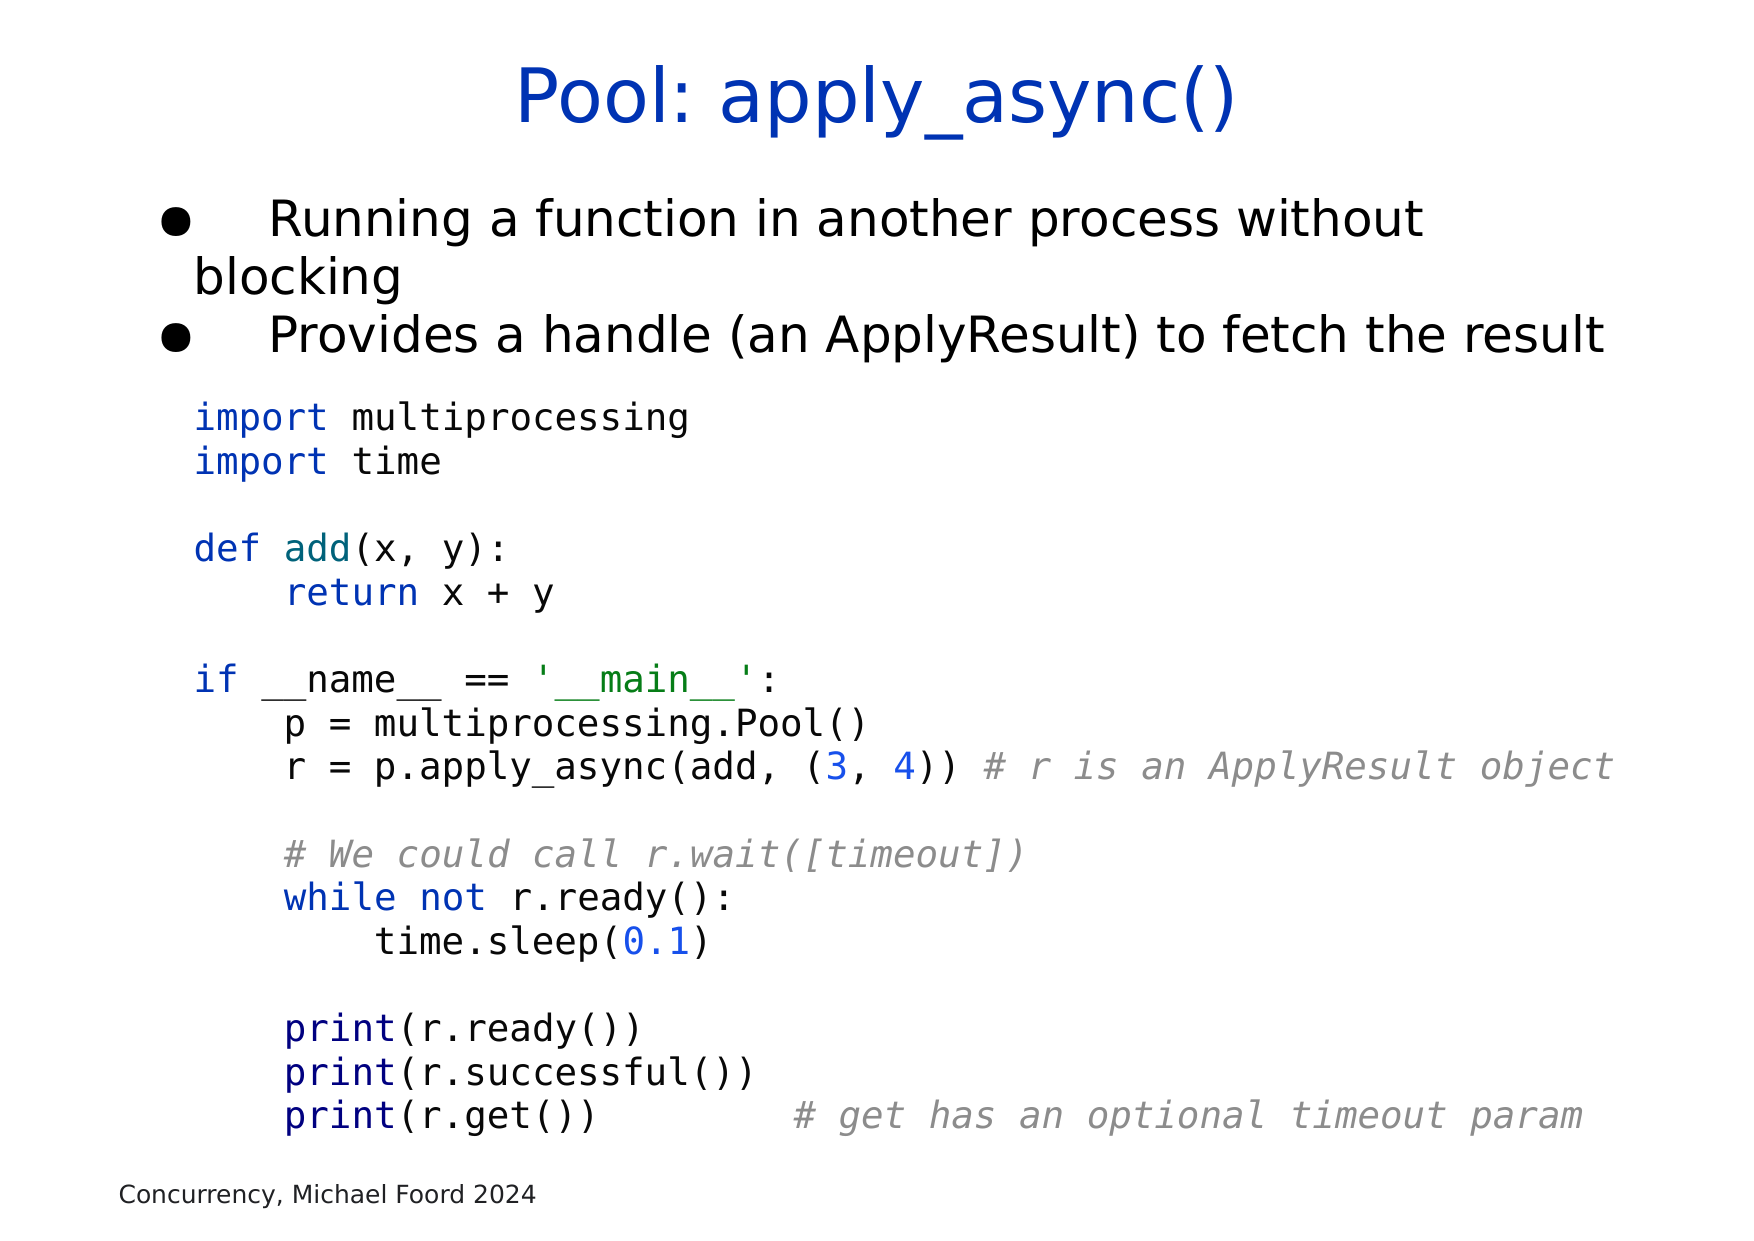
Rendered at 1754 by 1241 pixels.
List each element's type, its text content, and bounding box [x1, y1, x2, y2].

text Pool: apply_async() [118, 53, 1636, 140]
text # We could call r.wait([timeout]) while not r.ready(): time.sleep(0.1) print(r.ready()) print(r.successful()) print(r.get()) # get has an optional timeout param [193, 789, 1636, 1138]
list Running a function in another process without blocking [156, 189, 1636, 306]
list Provides a handle (an ApplyResult) to fetch the result [156, 306, 1636, 364]
text import multiprocessing import time def add(x, y): return x + y if __name__ == '__main__': p = multiprocessing.Pool() r = p.apply_async(add, (3, 4)) # r is an ApplyResult object [193, 396, 1636, 789]
